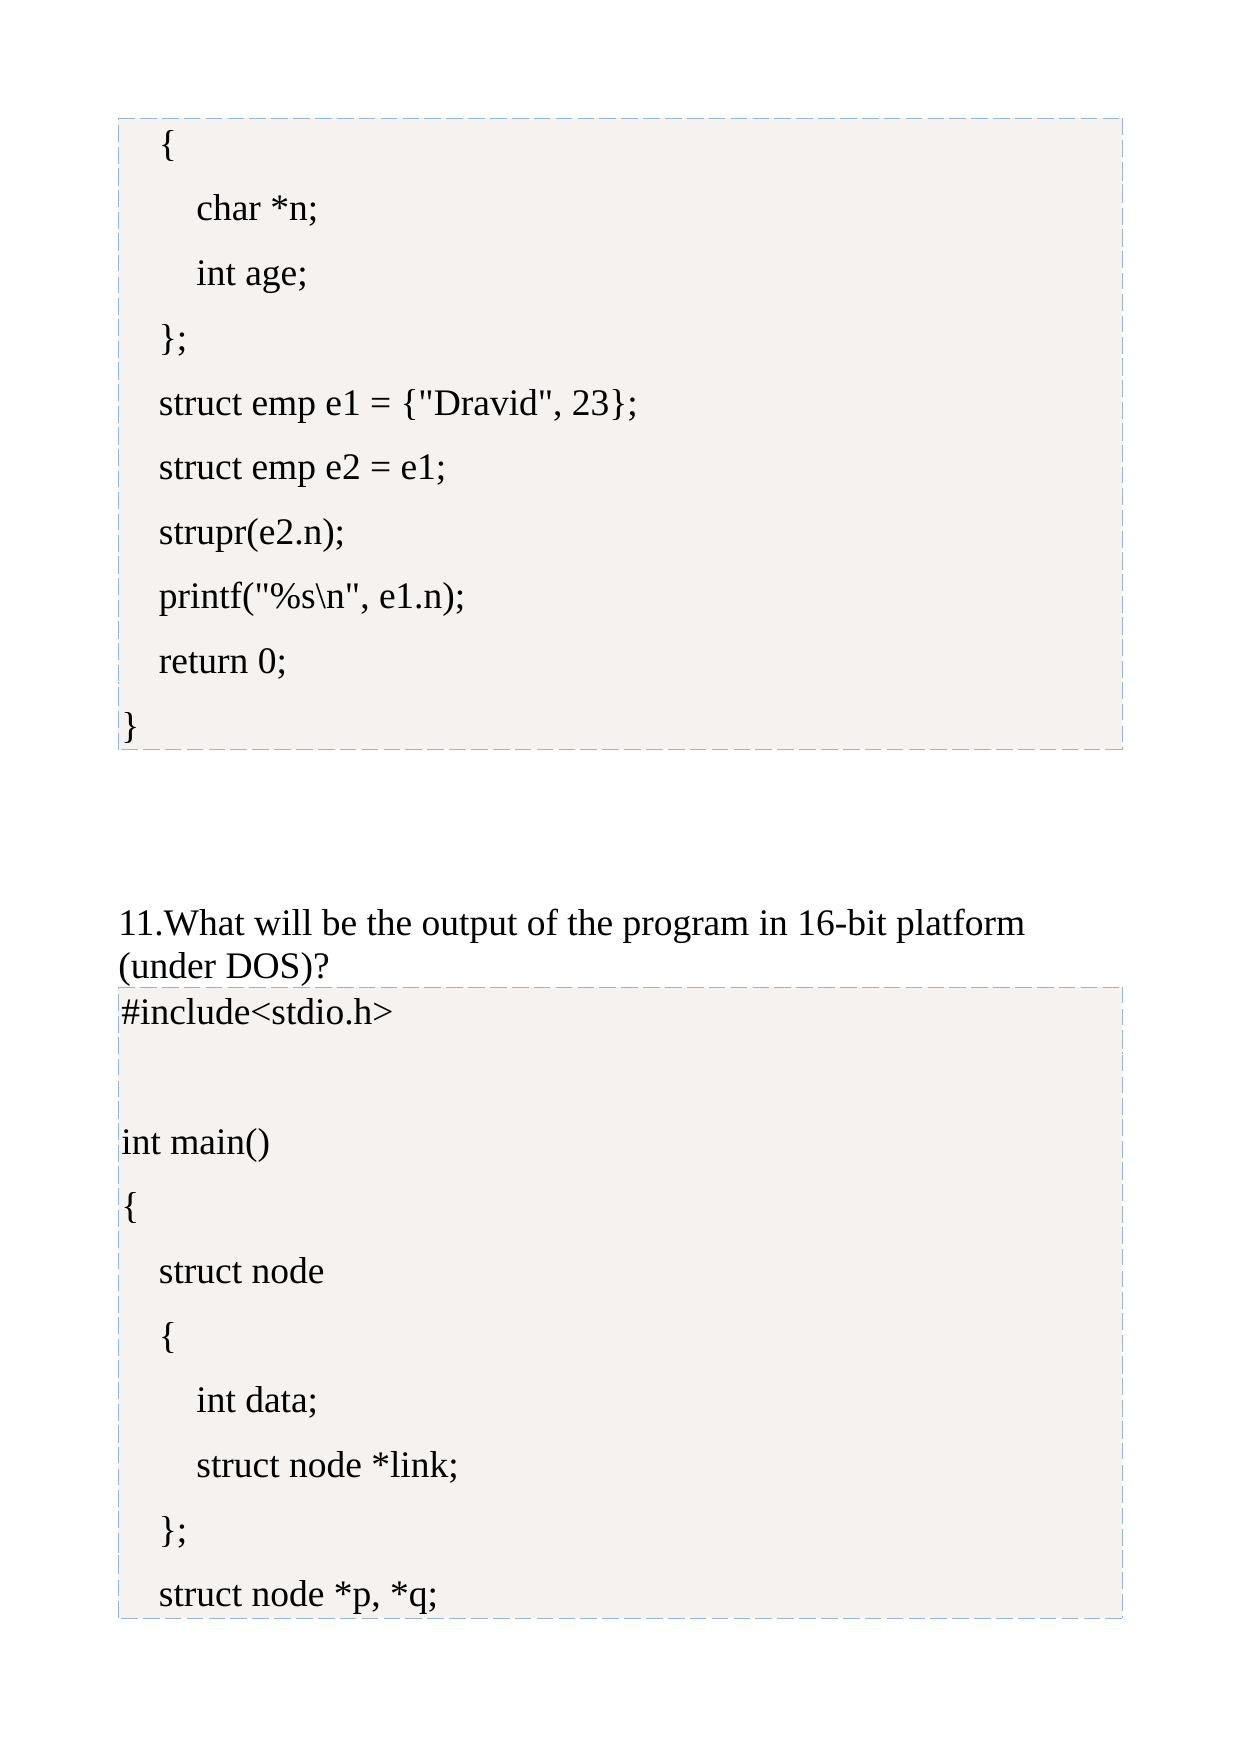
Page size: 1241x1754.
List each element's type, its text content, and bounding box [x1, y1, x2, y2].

text int main() [118, 1116, 1122, 1162]
text struct emp e2 = e1; [118, 442, 1122, 488]
text { [118, 1310, 1122, 1356]
text } [118, 700, 1122, 749]
text struct node [118, 1245, 1122, 1292]
text { [118, 118, 1122, 164]
text struct emp e1 = {"Dravid", 23}; [118, 377, 1122, 423]
text { [118, 1181, 1122, 1227]
text #include<stdio.h> [118, 987, 1122, 1033]
text char *n; [118, 183, 1122, 229]
text }; [118, 312, 1122, 358]
text struct node *p, *q; [118, 1569, 1122, 1618]
text }; [118, 1504, 1122, 1550]
text return 0; [118, 636, 1122, 682]
text int age; [118, 247, 1122, 294]
text int data; [118, 1375, 1122, 1421]
text 11.What will be the output of the program in 16-bit platform (under DOS)? [118, 900, 1122, 987]
text strupr(e2.n); [118, 506, 1122, 552]
text printf("%s\n", e1.n); [118, 571, 1122, 617]
text struct node *link; [118, 1439, 1122, 1486]
